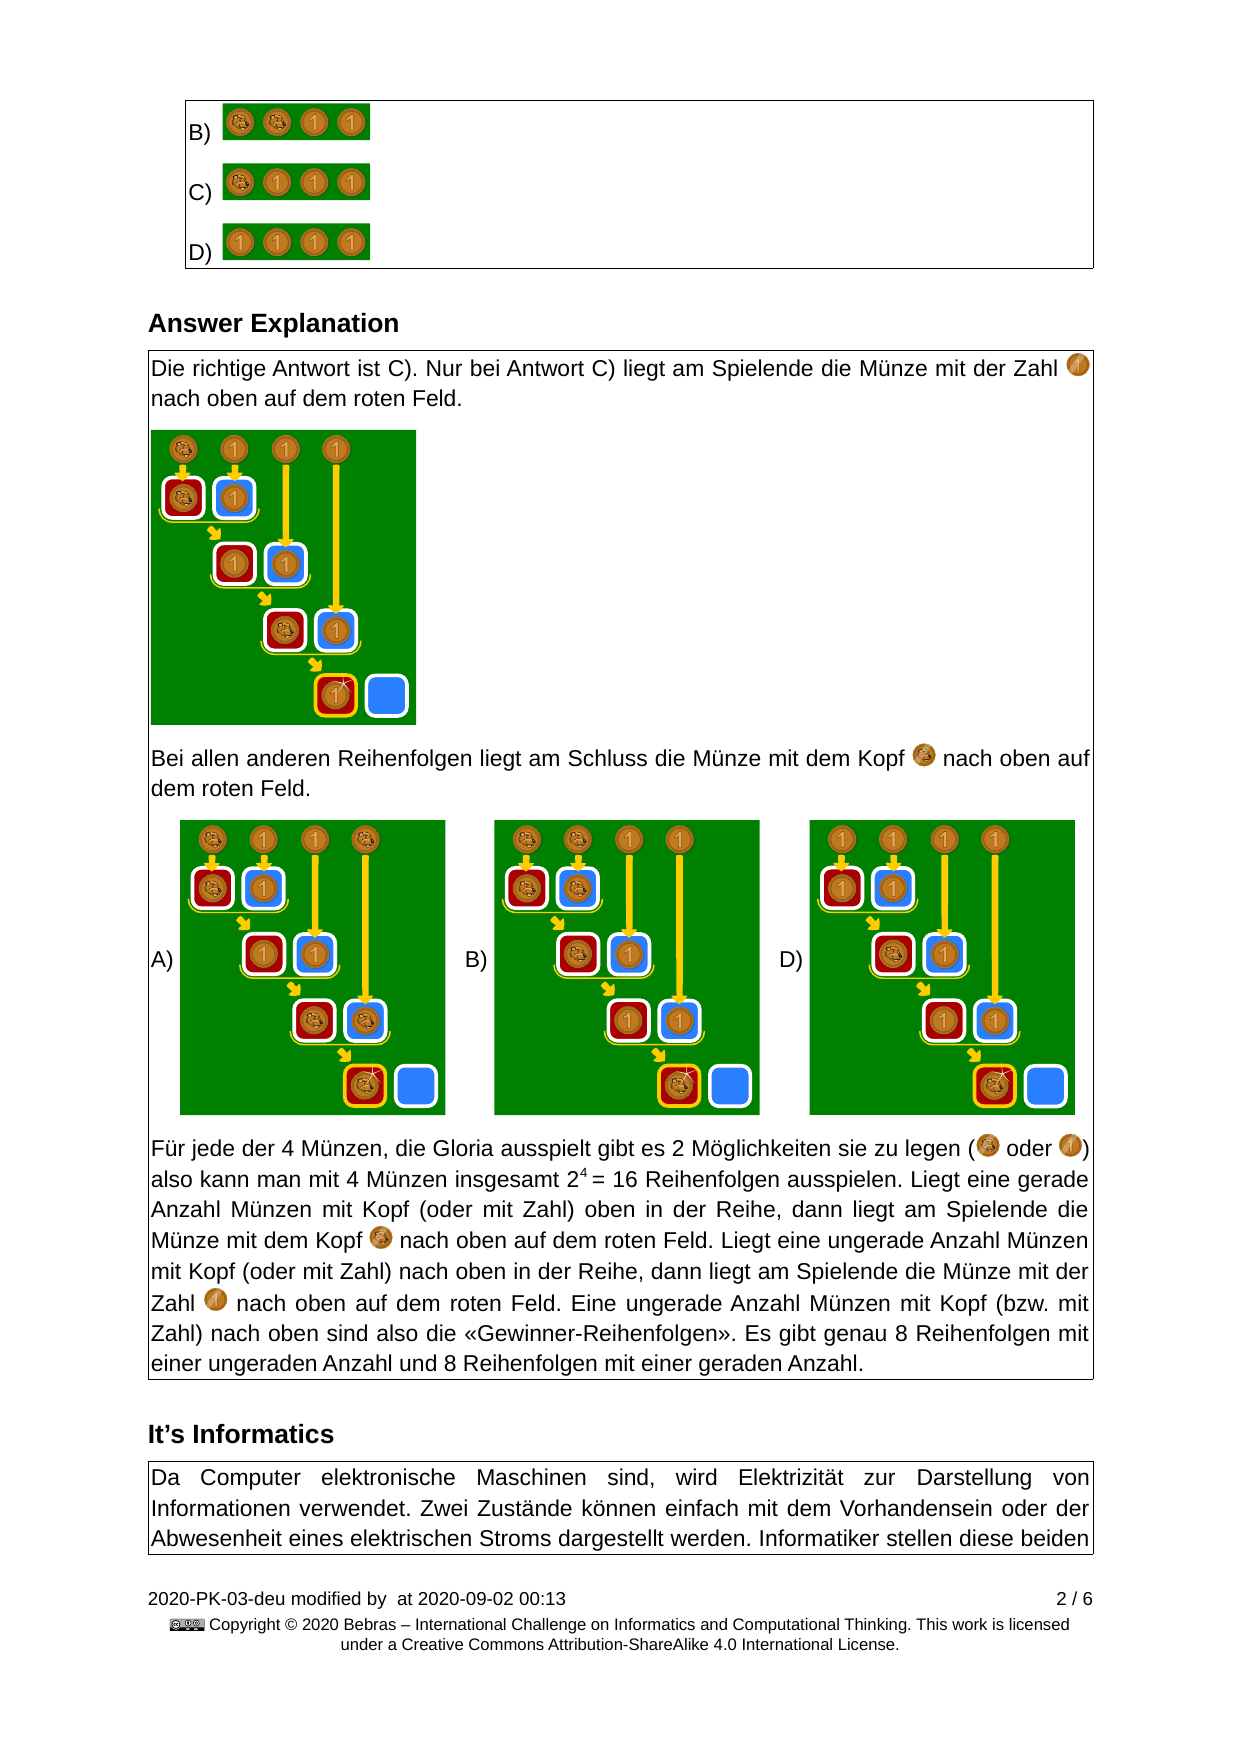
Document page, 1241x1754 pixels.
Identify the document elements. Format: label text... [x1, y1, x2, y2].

text Für jede der 4 Münzen, die Gloria ausspielt gibt es 2 Möglichkeiten sie zu legen ( oder ) also kann man mit 4 Münzen insgesamt 24 = 16 Reihenfolgen ausspielen. Liegt eine gerade Anzahl Münzen mit Kopf (oder mit Zahl) oben in der Reihe, dann liegt am Spielende die Münze mit dem Kopf nach oben auf dem roten Feld. Liegt eine ungerade Anzahl Münzen mit Kopf (oder mit Zahl) nach oben in der Reihe, dann liegt am Spielende die Münze mit der Zahl nach oben auf dem roten Feld. Eine ungerade Anzahl Münzen mit Kopf (bzw. mit Zahl) nach oben sind also die «Gewinner-Reihenfolgen». Es gibt genau 8 Reihenfolgen mit einer ungeraden Anzahl und 8 Reihenfolgen mit einer geraden Anzahl. [149, 1131, 1093, 1379]
subtitle It’s Informatics [148, 1418, 1093, 1449]
text A) B) D) [149, 817, 1093, 1115]
subtitle Answer Explanation [148, 307, 1093, 338]
text Bei allen anderen Reihenfolgen liegt am Schluss die Münze mit dem Kopf nach oben auf dem roten Feld. [149, 740, 1093, 802]
text Da Computer elektronische Maschinen sind, wird Elektrizität zur Darstellung von Informationen verwendet. Zwei Zustände können einfach mit dem Vorhandensein oder der Abwesenheit eines elektrischen Stroms dargestellt werden. Informatiker stellen diese beiden [149, 1462, 1093, 1554]
text Die richtige Antwort ist C). Nur bei Antwort C) liegt am Spielende die Münze mit der Zahl nach oben auf dem roten Feld. [149, 351, 1093, 411]
